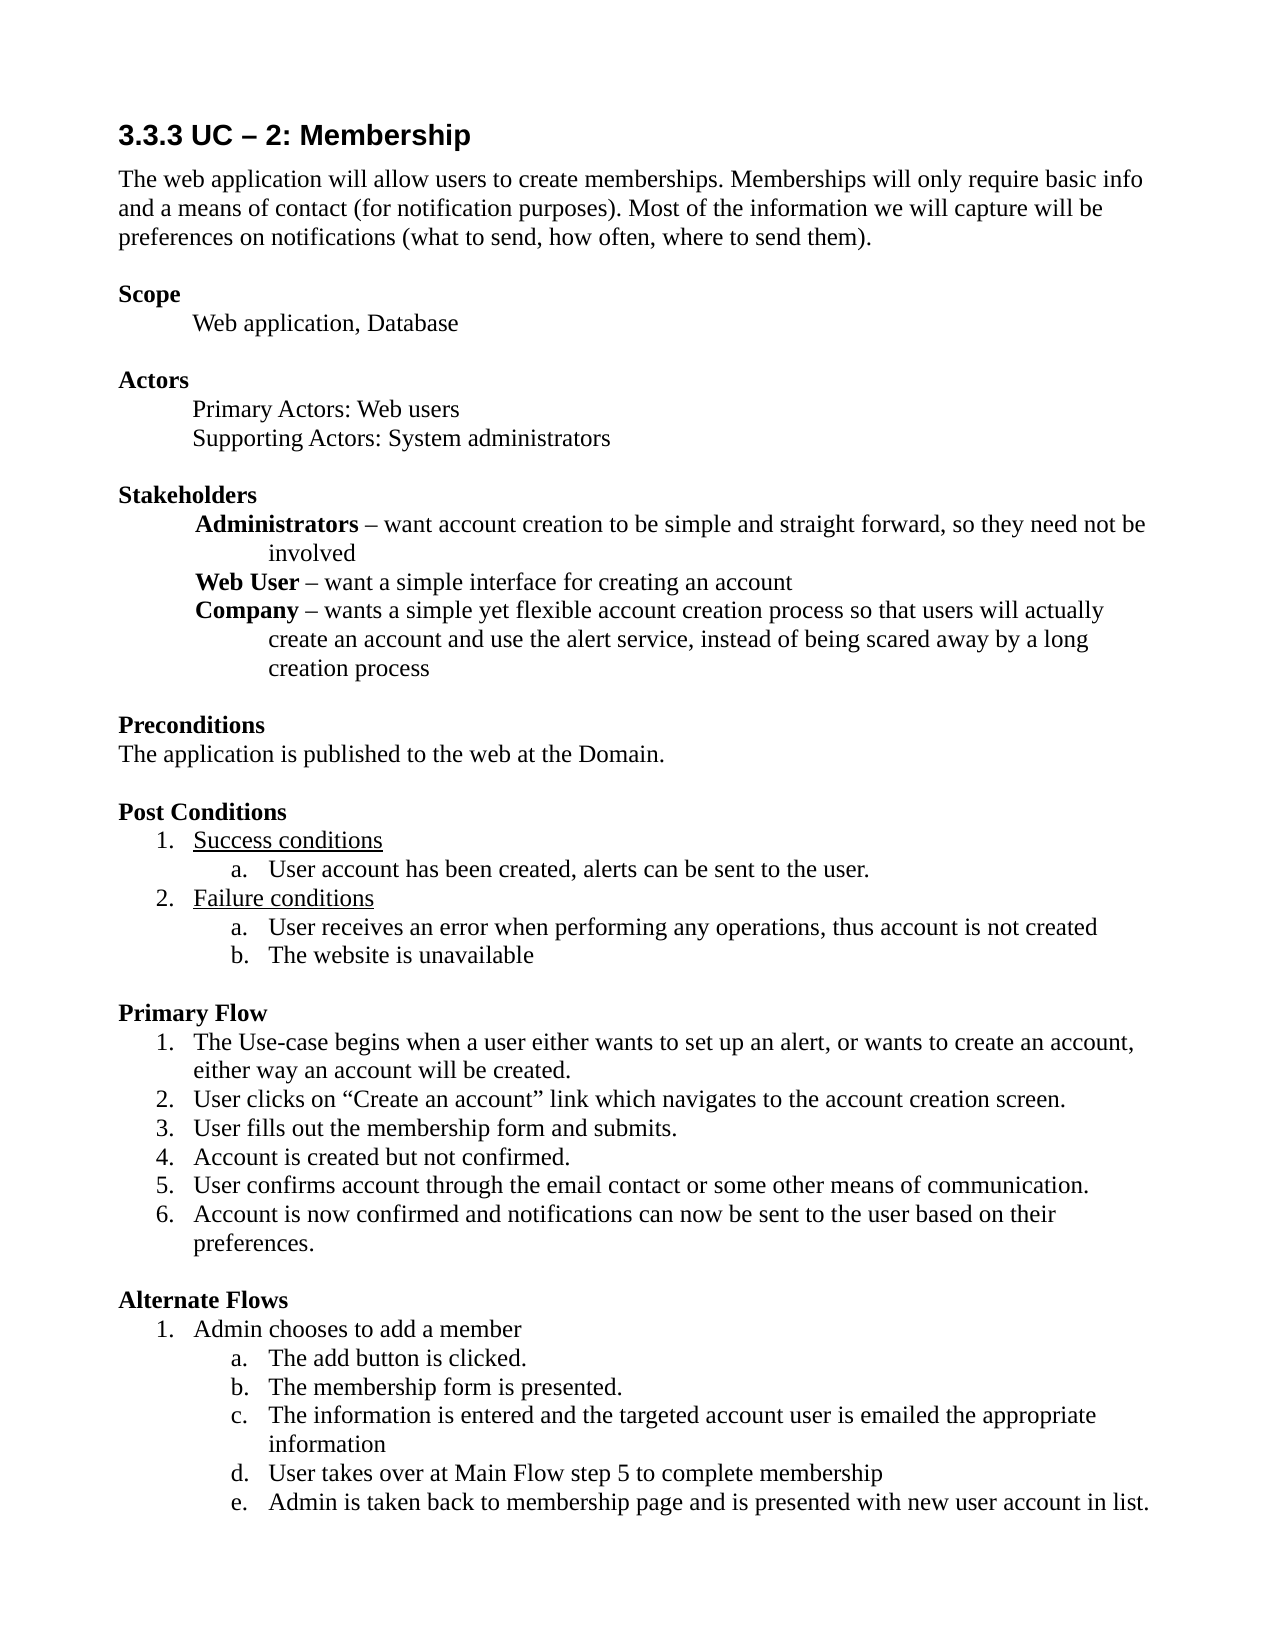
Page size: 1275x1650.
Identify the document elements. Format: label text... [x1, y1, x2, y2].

text Company – wants a simple yet flexible account creation process so that users will actually create an account and use the alert service, instead of being scared away by a long creation process [195, 595, 1157, 682]
list Admin chooses to add a member [156, 1314, 1157, 1343]
text Preconditions [118, 710, 1157, 739]
text Administrators – want account creation to be simple and straight forward, so they need not be involved [195, 509, 1157, 567]
list User fills out the membership form and submits. [156, 1113, 1157, 1142]
list Admin is taken back to membership page and is presented with new user account in list. [231, 1487, 1157, 1515]
text Primary Flow [118, 998, 1157, 1027]
list User takes over at Main Flow step 5 to complete membership [231, 1458, 1157, 1487]
text Supporting Actors: System administrators [118, 423, 1157, 452]
list User account has been created, alerts can be sent to the user. [231, 854, 1157, 883]
list The information is entered and the targeted account user is emailed the appropriate information [231, 1400, 1157, 1458]
list The membership form is presented. [231, 1372, 1157, 1400]
subtitle 3.3.3 UC – 2: Membership [118, 118, 1157, 152]
list Success conditions [156, 825, 1157, 854]
text Web User – want a simple interface for creating an account [195, 567, 1157, 595]
text Web application, Database [118, 308, 1157, 337]
list The add button is clicked. [231, 1343, 1157, 1372]
text Actors [118, 365, 1157, 394]
list The website is unavailable [231, 940, 1157, 969]
text Post Conditions [118, 797, 1157, 825]
text Primary Actors: Web users [118, 394, 1157, 423]
list Account is created but not confirmed. [156, 1142, 1157, 1170]
list User clicks on “Create an account” link which navigates to the account creation screen. [156, 1084, 1157, 1113]
text The application is published to the web at the Domain. [118, 739, 1157, 768]
list The Use-case begins when a user either wants to set up an alert, or wants to create an account, either way an account will be created. [156, 1027, 1157, 1084]
text Alternate Flows [118, 1285, 1157, 1314]
text The web application will allow users to create memberships. Memberships will only require basic info and a means of contact (for notification purposes). Most of the information we will capture will be preferences on notifications (what to send, how often, where to send them). [118, 164, 1157, 250]
list User confirms account through the email contact or some other means of communication. [156, 1170, 1157, 1199]
list Failure conditions [156, 883, 1157, 912]
text Scope [118, 279, 1157, 308]
text Stakeholders [118, 480, 1157, 509]
list User receives an error when performing any operations, thus account is not created [231, 912, 1157, 940]
list Account is now confirmed and notifications can now be sent to the user based on their preferences. [156, 1199, 1157, 1257]
